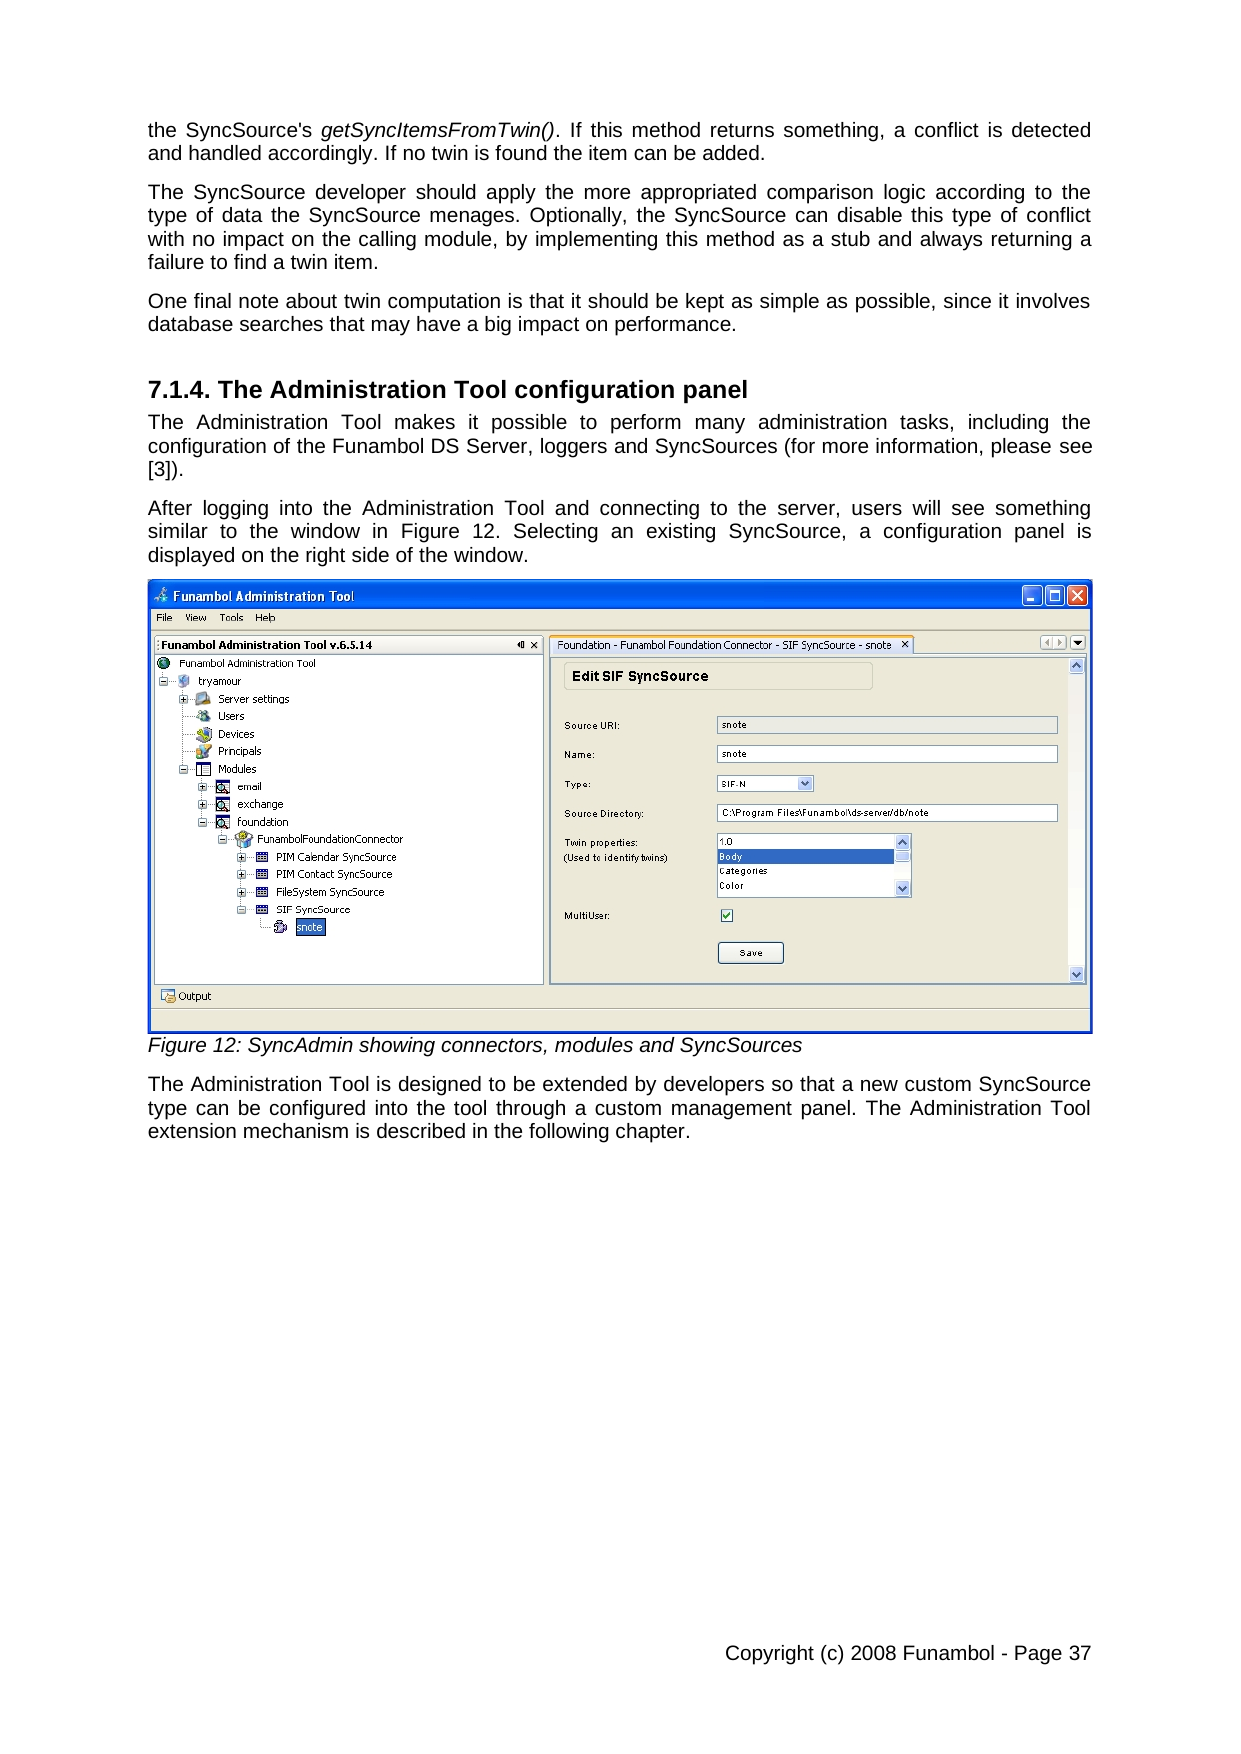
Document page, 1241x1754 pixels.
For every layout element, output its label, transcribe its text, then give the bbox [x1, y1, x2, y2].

text The Administration Tool makes it possible to perform many administration tasks, including the configuration of the Funambol DS Server, loggers and SyncSources (for more information, please see [3]). [148, 411, 1093, 481]
picture [147, 579, 1093, 1034]
text After logging into the Administration Tool and connecting to the server, users will see something similar to the window in Figure 12. Selecting an existing SyncSource, a configuration panel is displayed on the right side of the window. [148, 496, 1093, 567]
text the SyncSource's getSyncItemsFromTwin(). If this method returns something, a conflict is detected and handled accordingly. If no twin is found the item can be added. [148, 118, 1093, 165]
text Figure 12: SyncAdmin showing connectors, modules and SyncSources [148, 1034, 1093, 1057]
text [148, 567, 1093, 579]
text One final note about twin computation is that it should be kept as simple as possible, since it involves database searches that may have a big impact on performance. [148, 289, 1093, 336]
text The Administration Tool is designed to be extended by developers so that a new custom SyncSource type can be configured into the tool through a custom management panel. The Administration Tool extension mechanism is described in the following chapter. [148, 1057, 1093, 1143]
text The SyncSource developer should apply the more appropriated comparison logic according to the type of data the SyncSource menages. Optionally, the SyncSource can disable this type of conflict with no impact on the calling module, by implementing this method as a stub and always returning a failure to find a twin item. [148, 180, 1093, 274]
subtitle The Administration Tool configuration panel [148, 376, 1093, 404]
